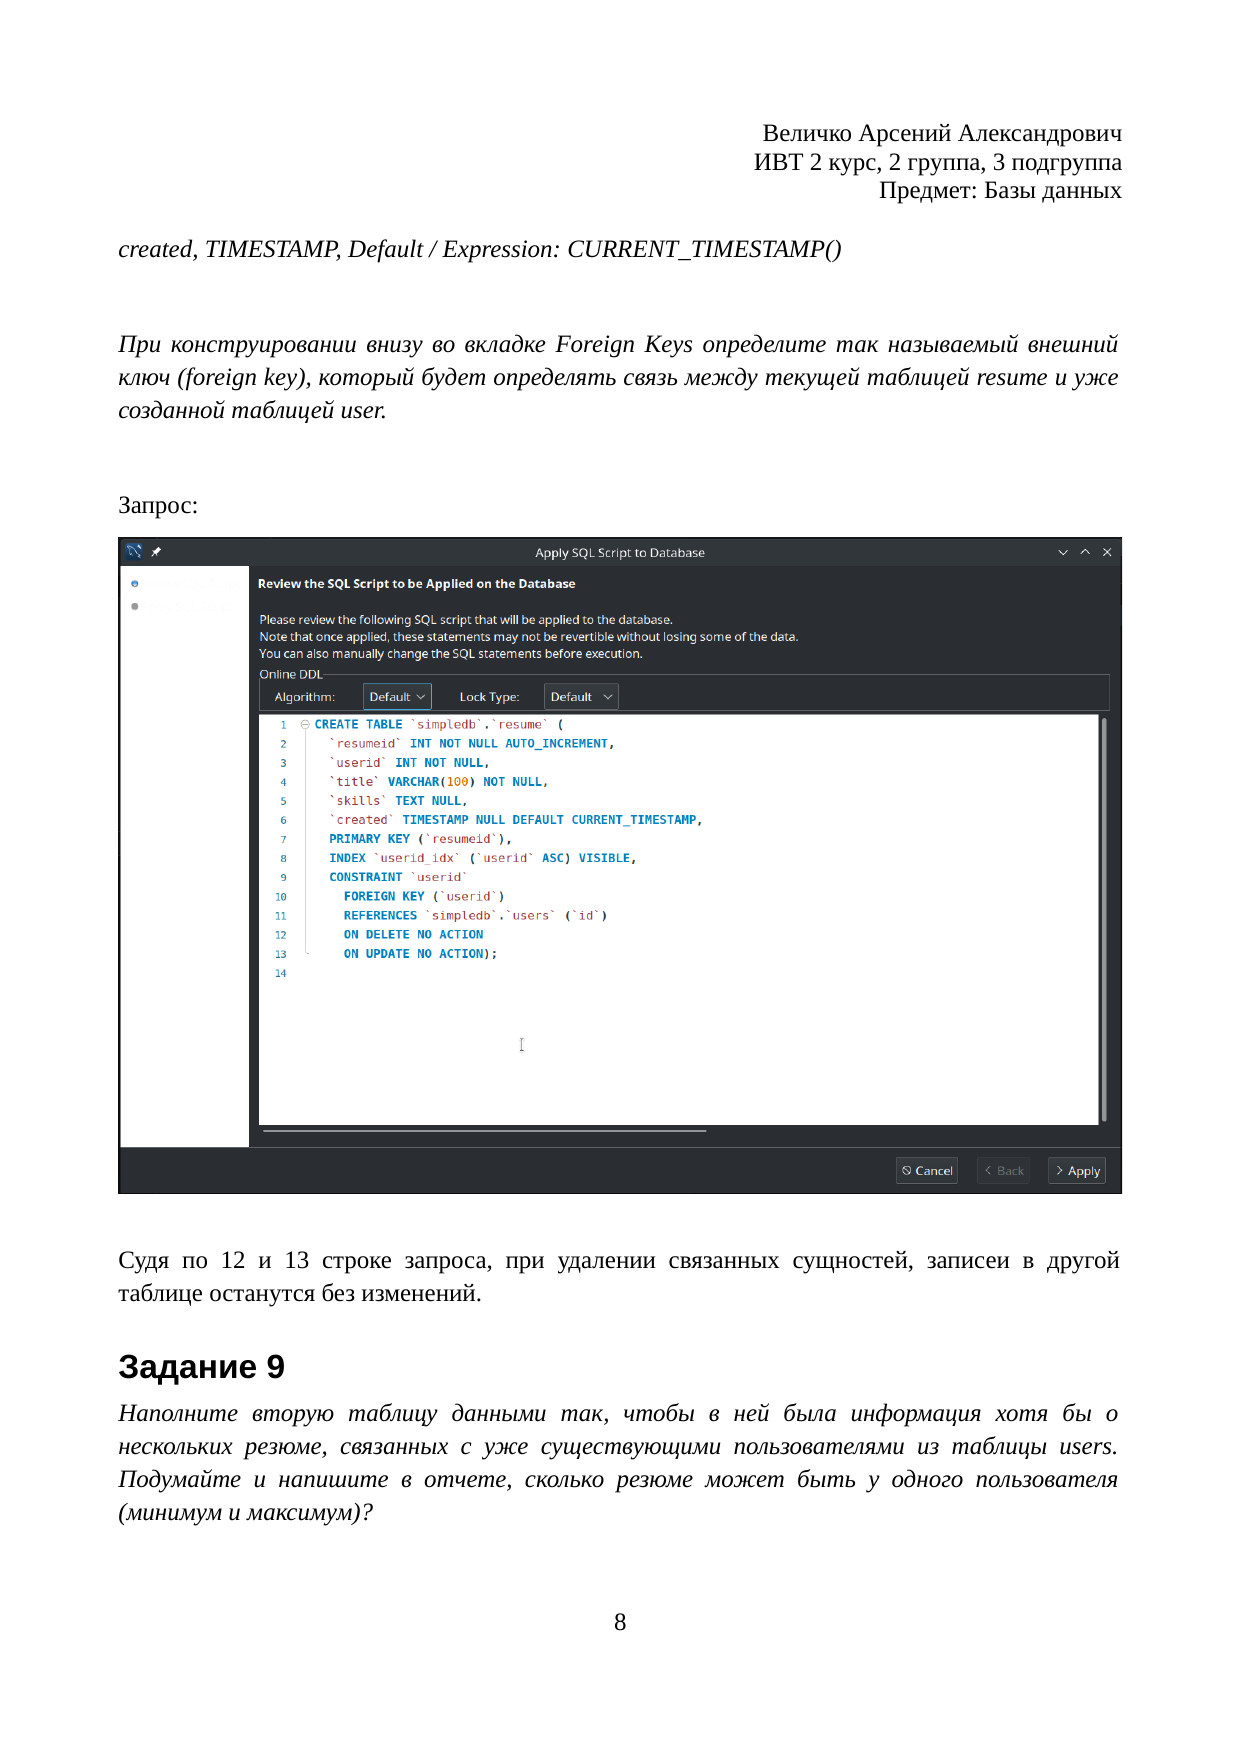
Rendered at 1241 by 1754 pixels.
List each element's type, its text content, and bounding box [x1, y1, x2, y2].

text Судя по 12 и 13 строке запроса, при удалении связанных сущностей, записеи в другой таблице останутся без изменений. [118, 1245, 1122, 1307]
text Запрос: [118, 490, 1122, 519]
text Наполните вторую таблицу данными так, чтобы в ней была информация хотя бы о нескольких резюме, связанных с уже существующими пользователями из таблицы users. Подумайте и напишите в отчете, сколько резюме может быть у одного пользователя (минимум и максимум)? [118, 1398, 1122, 1526]
picture [118, 537, 1123, 1194]
text created, TIMESTAMP, Default / Expression: CURRENT_TIMESTAMP() [118, 234, 1122, 263]
text При конструировании внизу во вкладке Foreign Keys определите так называемый внешний ключ (foreign key), который будет определять связь между текущей таблицей resume и уже созданной таблицей user. [118, 329, 1122, 424]
subtitle Задание 9 [118, 1347, 1122, 1385]
